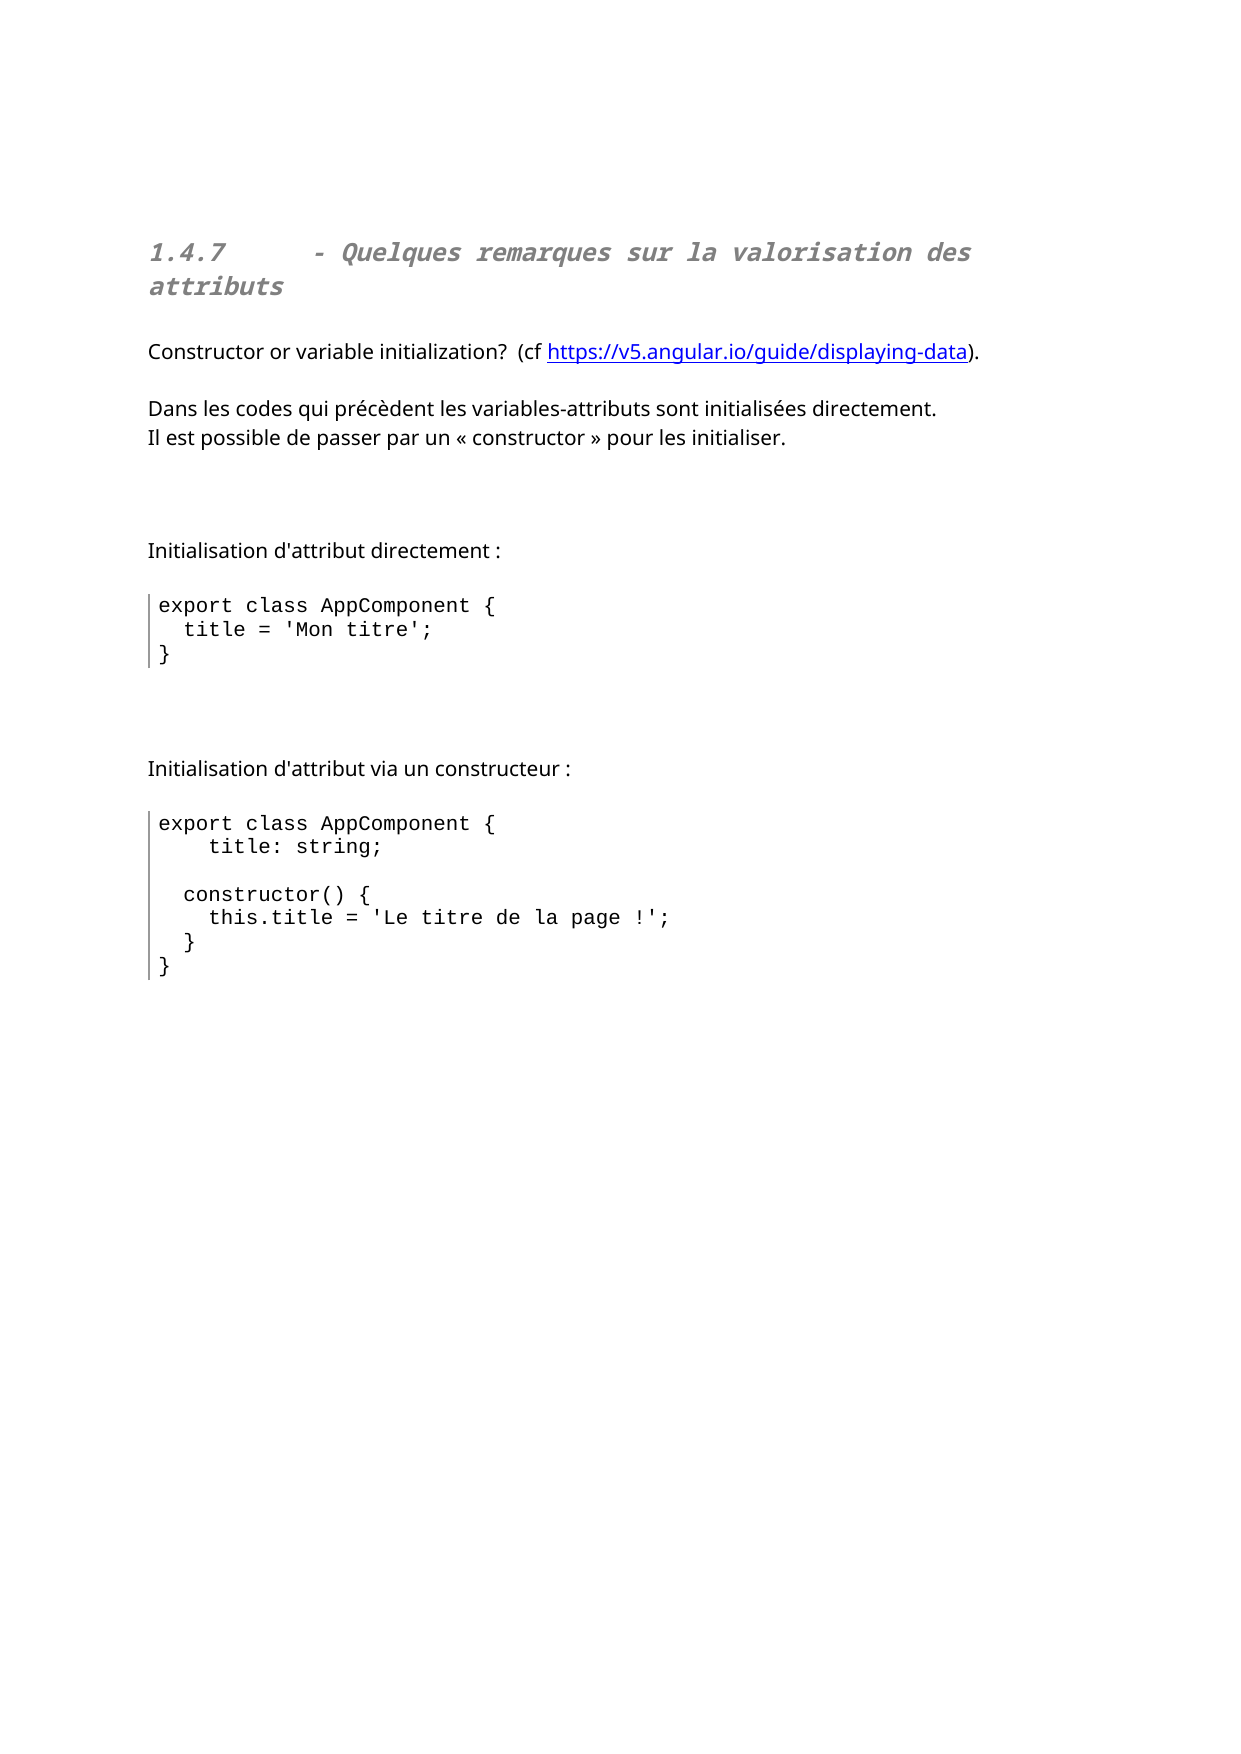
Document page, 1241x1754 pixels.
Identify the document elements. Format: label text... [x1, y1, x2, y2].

text } [150, 955, 1092, 980]
text export class AppComponent { [148, 593, 1092, 619]
text Constructor or variable initialization? (cf https://v5.angular.io/guide/displaying-data). [148, 337, 1092, 366]
text } [150, 931, 1092, 955]
text this.title = 'Le titre de la page !'; [150, 907, 1092, 931]
text title = 'Mon titre'; [150, 619, 1092, 643]
text Il est possible de passer par un « constructor » pour les initialiser. [148, 423, 1092, 451]
text Initialisation d'attribut via un constructeur : [148, 754, 1092, 782]
text title: string; [150, 836, 1092, 860]
text } [150, 643, 1092, 668]
subtitle - Quelques remarques sur la valorisation des attributs [148, 235, 1092, 303]
text constructor() { [150, 884, 1092, 907]
text Dans les codes qui précèdent les variables-attributs sont initialisées directement. [148, 394, 1092, 423]
text Initialisation d'attribut directement : [148, 537, 1092, 565]
text export class AppComponent { [150, 811, 1092, 836]
